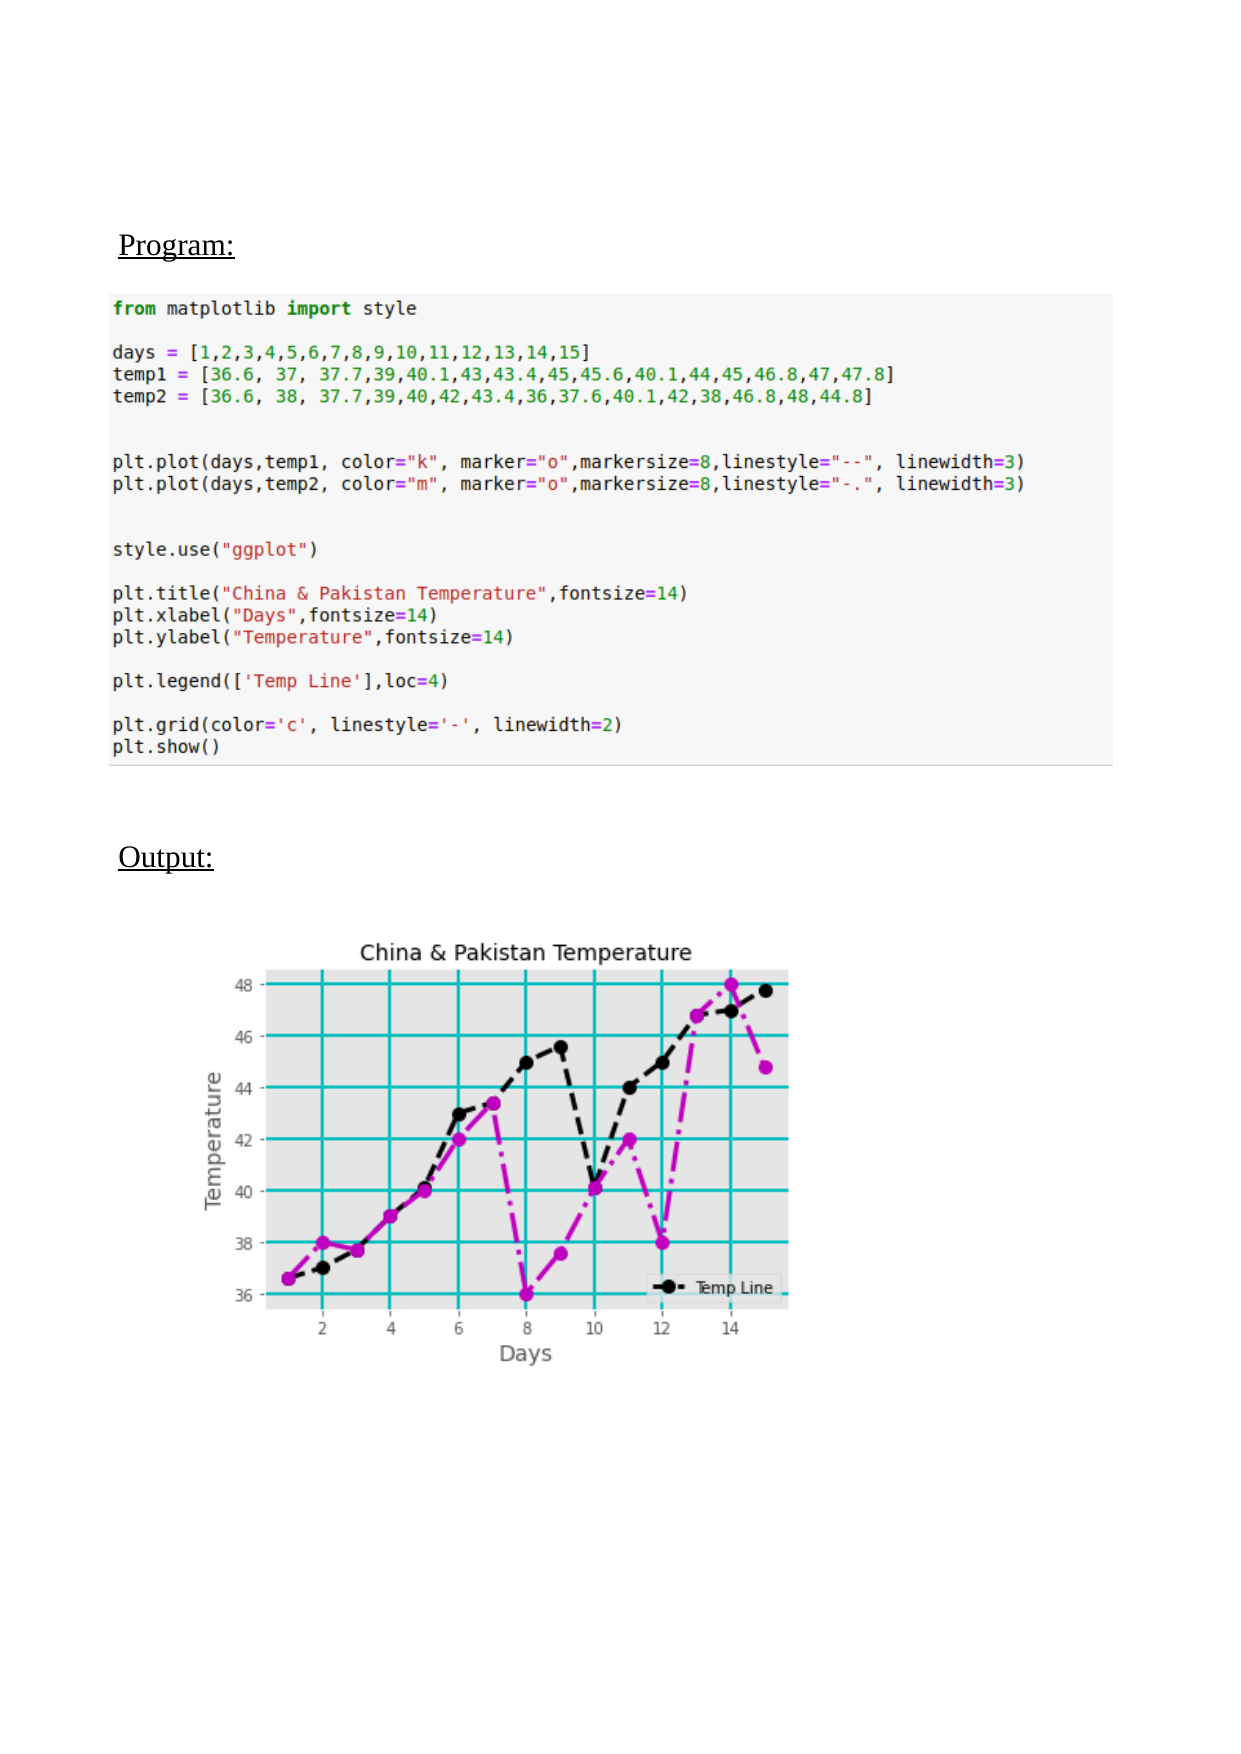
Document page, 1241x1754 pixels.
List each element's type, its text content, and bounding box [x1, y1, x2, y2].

text Program: [118, 226, 1122, 262]
picture [188, 923, 831, 1402]
text Output: [118, 838, 1122, 874]
picture [108, 293, 1113, 766]
